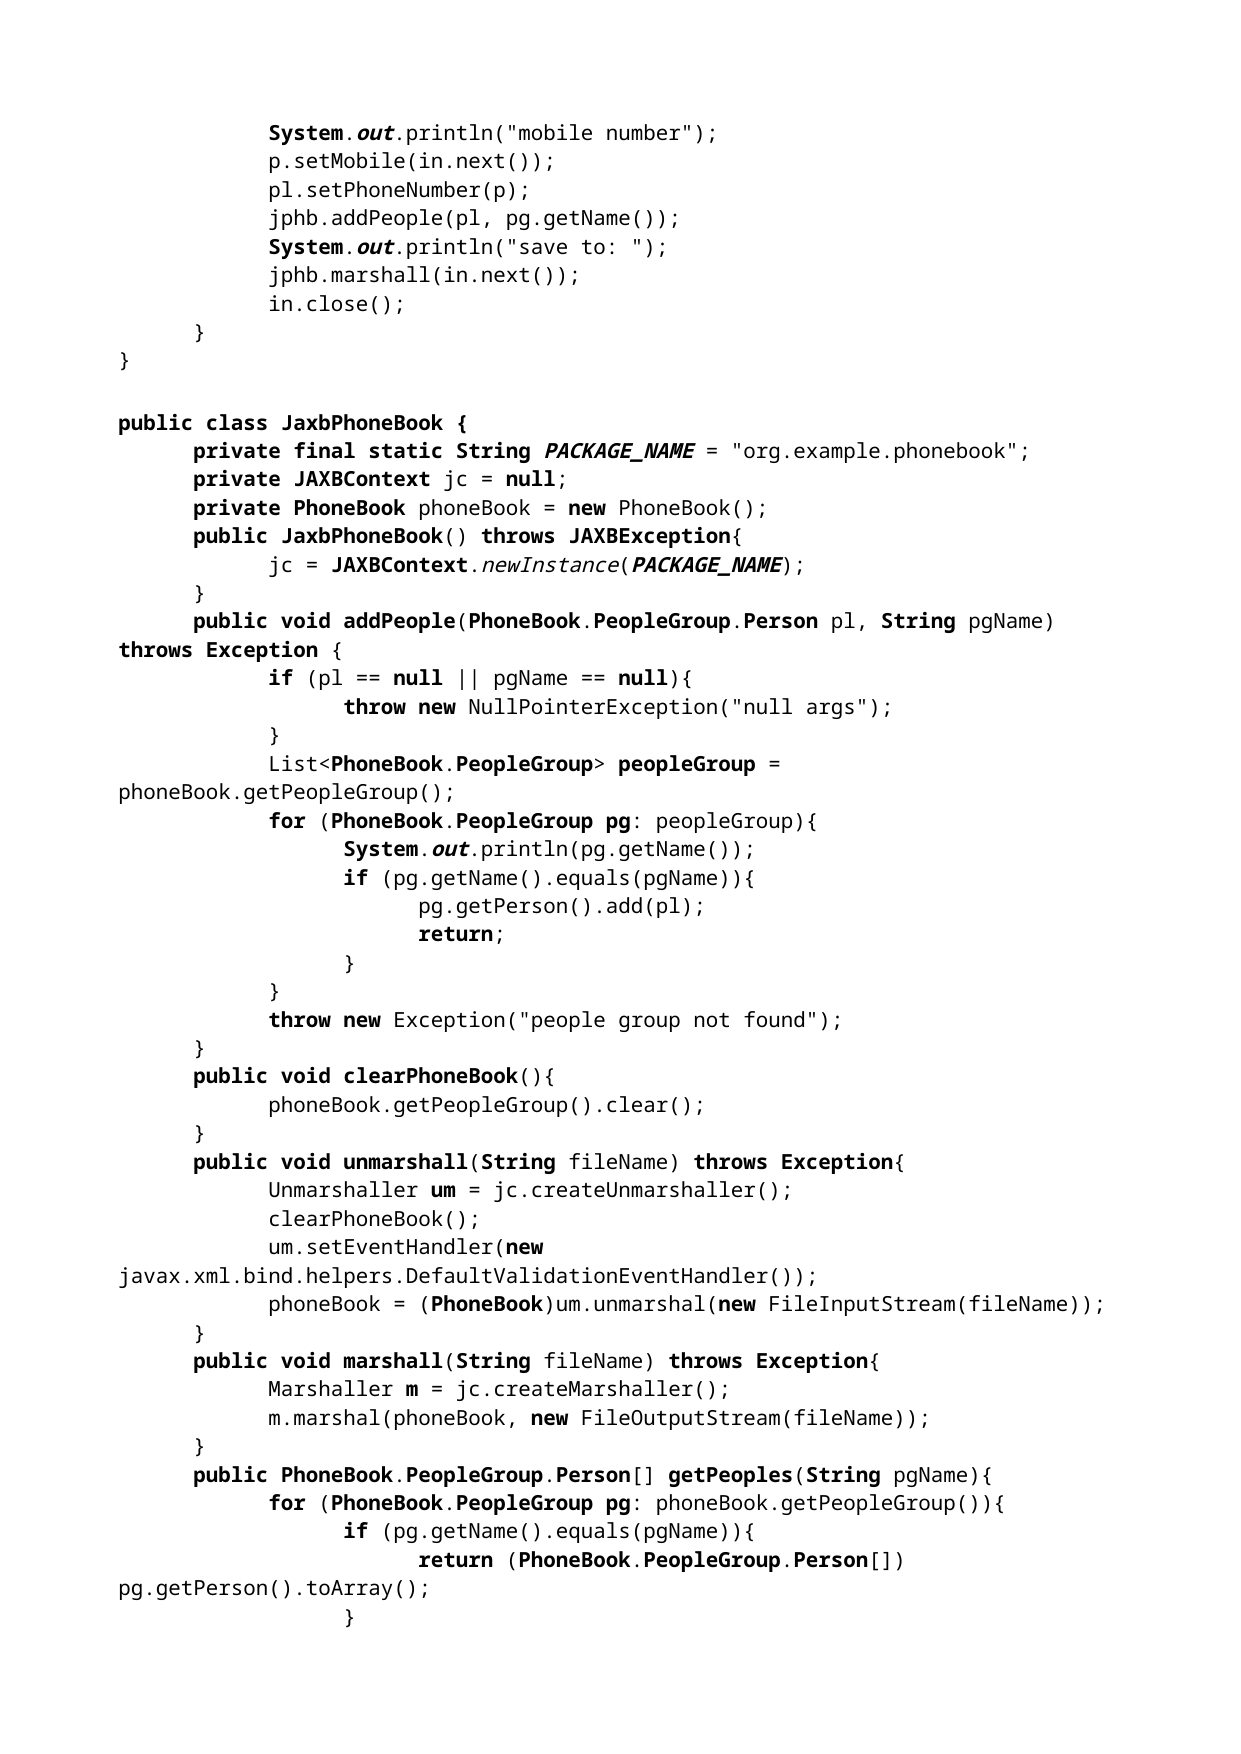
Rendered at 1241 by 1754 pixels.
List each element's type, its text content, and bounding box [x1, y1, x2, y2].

text } [118, 1431, 1122, 1460]
text public class JaxbPhoneBook { [118, 408, 1122, 436]
text throw new NullPointerException("null args"); [118, 692, 1122, 720]
text public void unmarshall(String fileName) throws Exception{ [118, 1147, 1122, 1175]
text pl.setPhoneNumber(p); [118, 175, 1122, 203]
text public JaxbPhoneBook() throws JAXBException{ [118, 521, 1122, 550]
text jphb.addPeople(pl, pg.getName()); [118, 203, 1122, 232]
text m.marshal(phoneBook, new FileOutputStream(fileName)); [118, 1403, 1122, 1431]
text } [118, 1318, 1122, 1346]
text private final static String PACKAGE_NAME = "org.example.phonebook"; [118, 436, 1122, 464]
text phoneBook = (PhoneBook)um.unmarshal(new FileInputStream(fileName)); [118, 1289, 1122, 1318]
text if (pg.getName().equals(pgName)){ [118, 1517, 1122, 1545]
text phoneBook.getPeopleGroup().clear(); [118, 1090, 1122, 1118]
text throw new Exception("people group not found"); [118, 1005, 1122, 1033]
text public void addPeople(PhoneBook.PeopleGroup.Person pl, String pgName) throws Exception { [118, 607, 1122, 663]
text } [118, 976, 1122, 1005]
text System.out.println("mobile number"); [118, 118, 1122, 147]
text public void clearPhoneBook(){ [118, 1062, 1122, 1090]
text private PhoneBook phoneBook = new PhoneBook(); [118, 493, 1122, 521]
text Marshaller m = jc.createMarshaller(); [118, 1374, 1122, 1403]
text if (pl == null || pgName == null){ [118, 663, 1122, 692]
text jphb.marshall(in.next()); [118, 260, 1122, 289]
text } [118, 346, 1122, 374]
text jc = JAXBContext.newInstance(PACKAGE_NAME); [118, 550, 1122, 578]
text pg.getPerson().add(pl); [118, 891, 1122, 919]
text in.close(); [118, 289, 1122, 317]
text System.out.println(pg.getName()); [118, 834, 1122, 863]
text public PhoneBook.PeopleGroup.Person[] getPeoples(String pgName){ [118, 1460, 1122, 1488]
text Unmarshaller um = jc.createUnmarshaller(); [118, 1175, 1122, 1204]
text List<PhoneBook.PeopleGroup> peopleGroup = phoneBook.getPeopleGroup(); [118, 749, 1122, 806]
text for (PhoneBook.PeopleGroup pg: peopleGroup){ [118, 806, 1122, 834]
text } [118, 1602, 1122, 1630]
text public void marshall(String fileName) throws Exception{ [118, 1346, 1122, 1374]
text } [118, 720, 1122, 749]
text for (PhoneBook.PeopleGroup pg: phoneBook.getPeopleGroup()){ [118, 1488, 1122, 1517]
text p.setMobile(in.next()); [118, 147, 1122, 175]
text um.setEventHandler(new javax.xml.bind.helpers.DefaultValidationEventHandler()); [118, 1232, 1122, 1289]
text clearPhoneBook(); [118, 1204, 1122, 1232]
text } [118, 948, 1122, 976]
text private JAXBContext jc = null; [118, 464, 1122, 493]
text if (pg.getName().equals(pgName)){ [118, 863, 1122, 891]
text System.out.println("save to: "); [118, 232, 1122, 260]
text return (PhoneBook.PeopleGroup.Person[]) pg.getPerson().toArray(); [118, 1545, 1122, 1602]
text } [118, 317, 1122, 346]
text } [118, 1118, 1122, 1147]
text return; [118, 919, 1122, 948]
text } [118, 578, 1122, 607]
text } [118, 1033, 1122, 1062]
